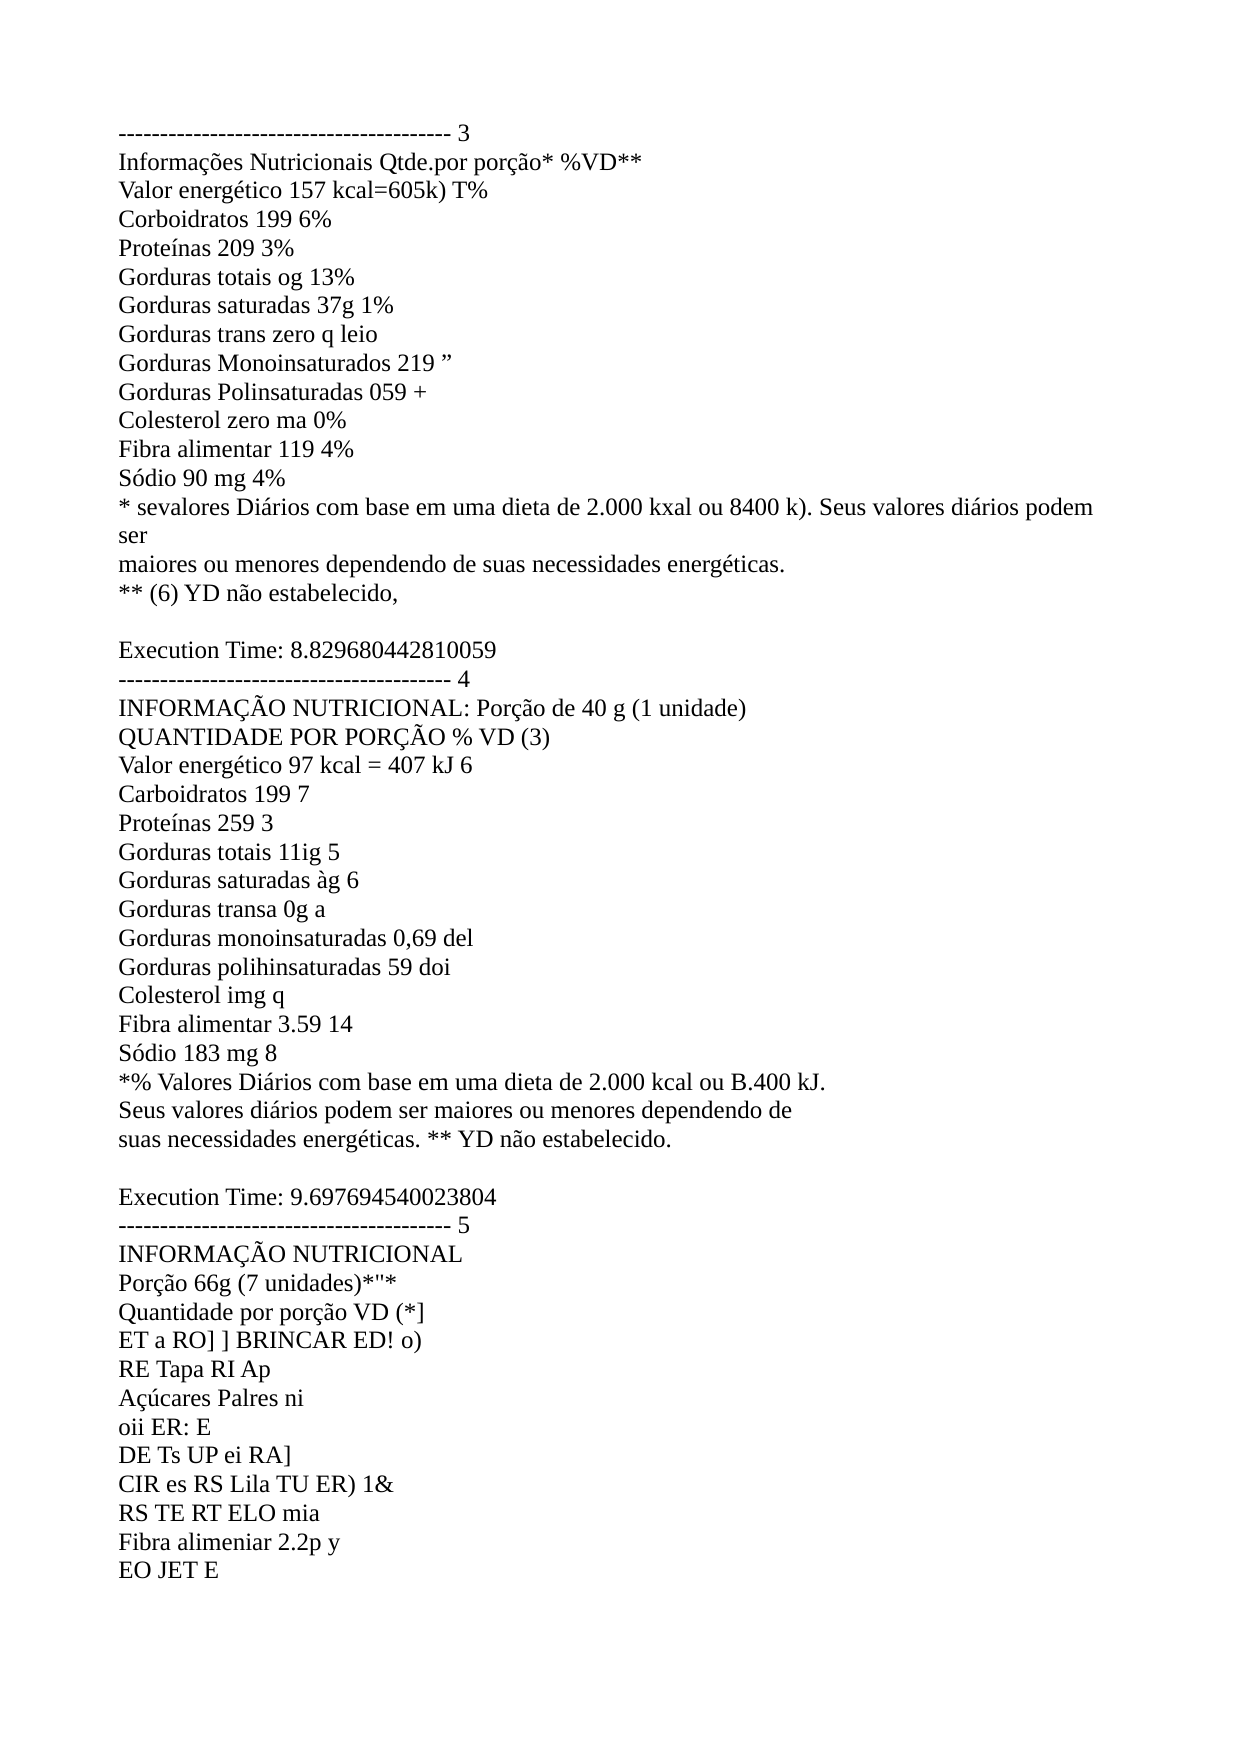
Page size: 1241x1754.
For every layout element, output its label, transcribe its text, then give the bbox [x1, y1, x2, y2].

text Gorduras polihinsaturadas 59 doi [118, 952, 1122, 981]
text Fibra alimentar 3.59 14 [118, 1009, 1122, 1038]
text Gorduras saturadas 37g 1% [118, 291, 1122, 319]
text Gorduras monoinsaturadas 0,69 del [118, 923, 1122, 952]
text EO JET E [118, 1556, 1122, 1584]
text Informações Nutricionais Qtde.por porção* %VD** [118, 147, 1122, 176]
text *% Valores Diários com base em uma dieta de 2.000 kcal ou B.400 kJ. [118, 1067, 1122, 1096]
text ---------------------------------------- 4 [118, 664, 1122, 693]
text oii ER: E [118, 1412, 1122, 1441]
text Colesterol img q [118, 981, 1122, 1009]
text Gorduras saturadas àg 6 [118, 866, 1122, 894]
text QUANTIDADE POR PORÇÃO % VD (3) [118, 722, 1122, 751]
text Fibra alimentar 119 4% [118, 434, 1122, 463]
text INFORMAÇÃO NUTRICIONAL: Porção de 40 g (1 unidade) [118, 693, 1122, 722]
text Proteínas 259 3 [118, 808, 1122, 837]
text ** (6) YD não estabelecido, [118, 578, 1122, 607]
text Porção 66g (7 unidades)*"* [118, 1268, 1122, 1297]
text Fibra alimeniar 2.2p y [118, 1527, 1122, 1556]
text RS TE RT ELO mia [118, 1498, 1122, 1527]
text Valor energético 97 kcal = 407 kJ 6 [118, 751, 1122, 779]
text RE Tapa RI Ap [118, 1354, 1122, 1383]
text suas necessidades energéticas. ** YD não estabelecido. [118, 1124, 1122, 1153]
text DE Ts UP ei RA] [118, 1441, 1122, 1469]
text Sódio 90 mg 4% [118, 463, 1122, 492]
text Proteínas 209 3% [118, 233, 1122, 262]
text Gorduras transa 0g a [118, 894, 1122, 923]
text ET a RO] ] BRINCAR ED! o) [118, 1326, 1122, 1354]
text Sódio 183 mg 8 [118, 1038, 1122, 1067]
text Execution Time: 8.829680442810059 [118, 636, 1122, 664]
text Seus valores diários podem ser maiores ou menores dependendo de [118, 1096, 1122, 1124]
text maiores ou menores dependendo de suas necessidades energéticas. [118, 549, 1122, 578]
text CIR es RS Lila TU ER) 1& [118, 1469, 1122, 1498]
text Açúcares Palres ni [118, 1383, 1122, 1412]
text Colesterol zero ma 0% [118, 406, 1122, 434]
text Gorduras Polinsaturadas 059 + [118, 377, 1122, 406]
text Quantidade por porção VD (*] [118, 1297, 1122, 1326]
text Gorduras Monoinsaturados 219 ” [118, 348, 1122, 377]
text Valor energético 157 kcal=605k) T% [118, 176, 1122, 204]
text Gorduras trans zero q leio [118, 319, 1122, 348]
text ---------------------------------------- 3 [118, 118, 1122, 147]
text Carboidratos 199 7 [118, 779, 1122, 808]
text INFORMAÇÃO NUTRICIONAL [118, 1239, 1122, 1268]
text Gorduras totais og 13% [118, 262, 1122, 291]
text ---------------------------------------- 5 [118, 1211, 1122, 1239]
text * sevalores Diários com base em uma dieta de 2.000 kxal ou 8400 k). Seus valores diários podem ser [118, 492, 1122, 549]
text Execution Time: 9.697694540023804 [118, 1182, 1122, 1211]
text Corboidratos 199 6% [118, 204, 1122, 233]
text Gorduras totais 11ig 5 [118, 837, 1122, 866]
